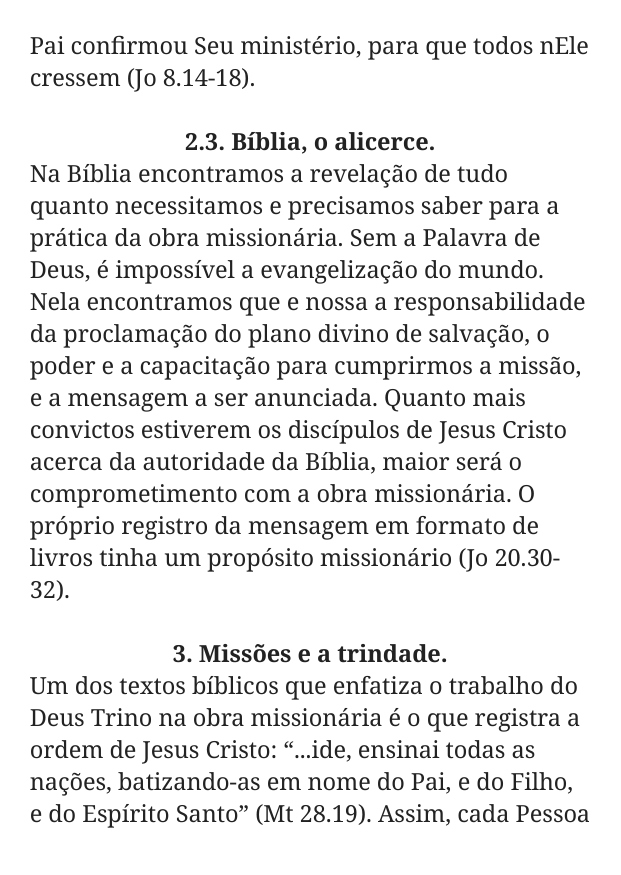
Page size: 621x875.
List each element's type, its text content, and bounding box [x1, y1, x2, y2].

text Pai confirmou Seu ministério, para que todos nEle cressem (Jo 8.14-18). [29, 29, 591, 93]
text 2.3. Bíblia, o alicerce. [29, 125, 591, 157]
text Um dos textos bíblicos que enfatiza o trabalho do Deus Trino na obra missionária é o que registra a ordem de Jesus Cristo: “...ide, ensinai todas as nações, batizando-as em nome do Pai, e do Filho, e do Espírito Santo” (Mt 28.19). Assim, cada Pessoa [29, 669, 591, 829]
text Na Bíblia encontramos a revelação de tudo quanto necessitamos e precisamos saber para a prática da obra missionária. Sem a Palavra de Deus, é impossível a evangelização do mundo. Nela encontramos que e nossa a responsabilidade da proclamação do plano divino de salvação, o poder e a capacitação para cumprirmos a missão, e a mensagem a ser anunciada. Quanto mais convictos estiverem os discípulos de Jesus Cristo acerca da autoridade da Bíblia, maior será o comprometimento com a obra missionária. O próprio registro da mensagem em formato de livros tinha um propósito missionário (Jo 20.30-32). [29, 157, 591, 605]
text 3. Missões e a trindade. [29, 637, 591, 669]
